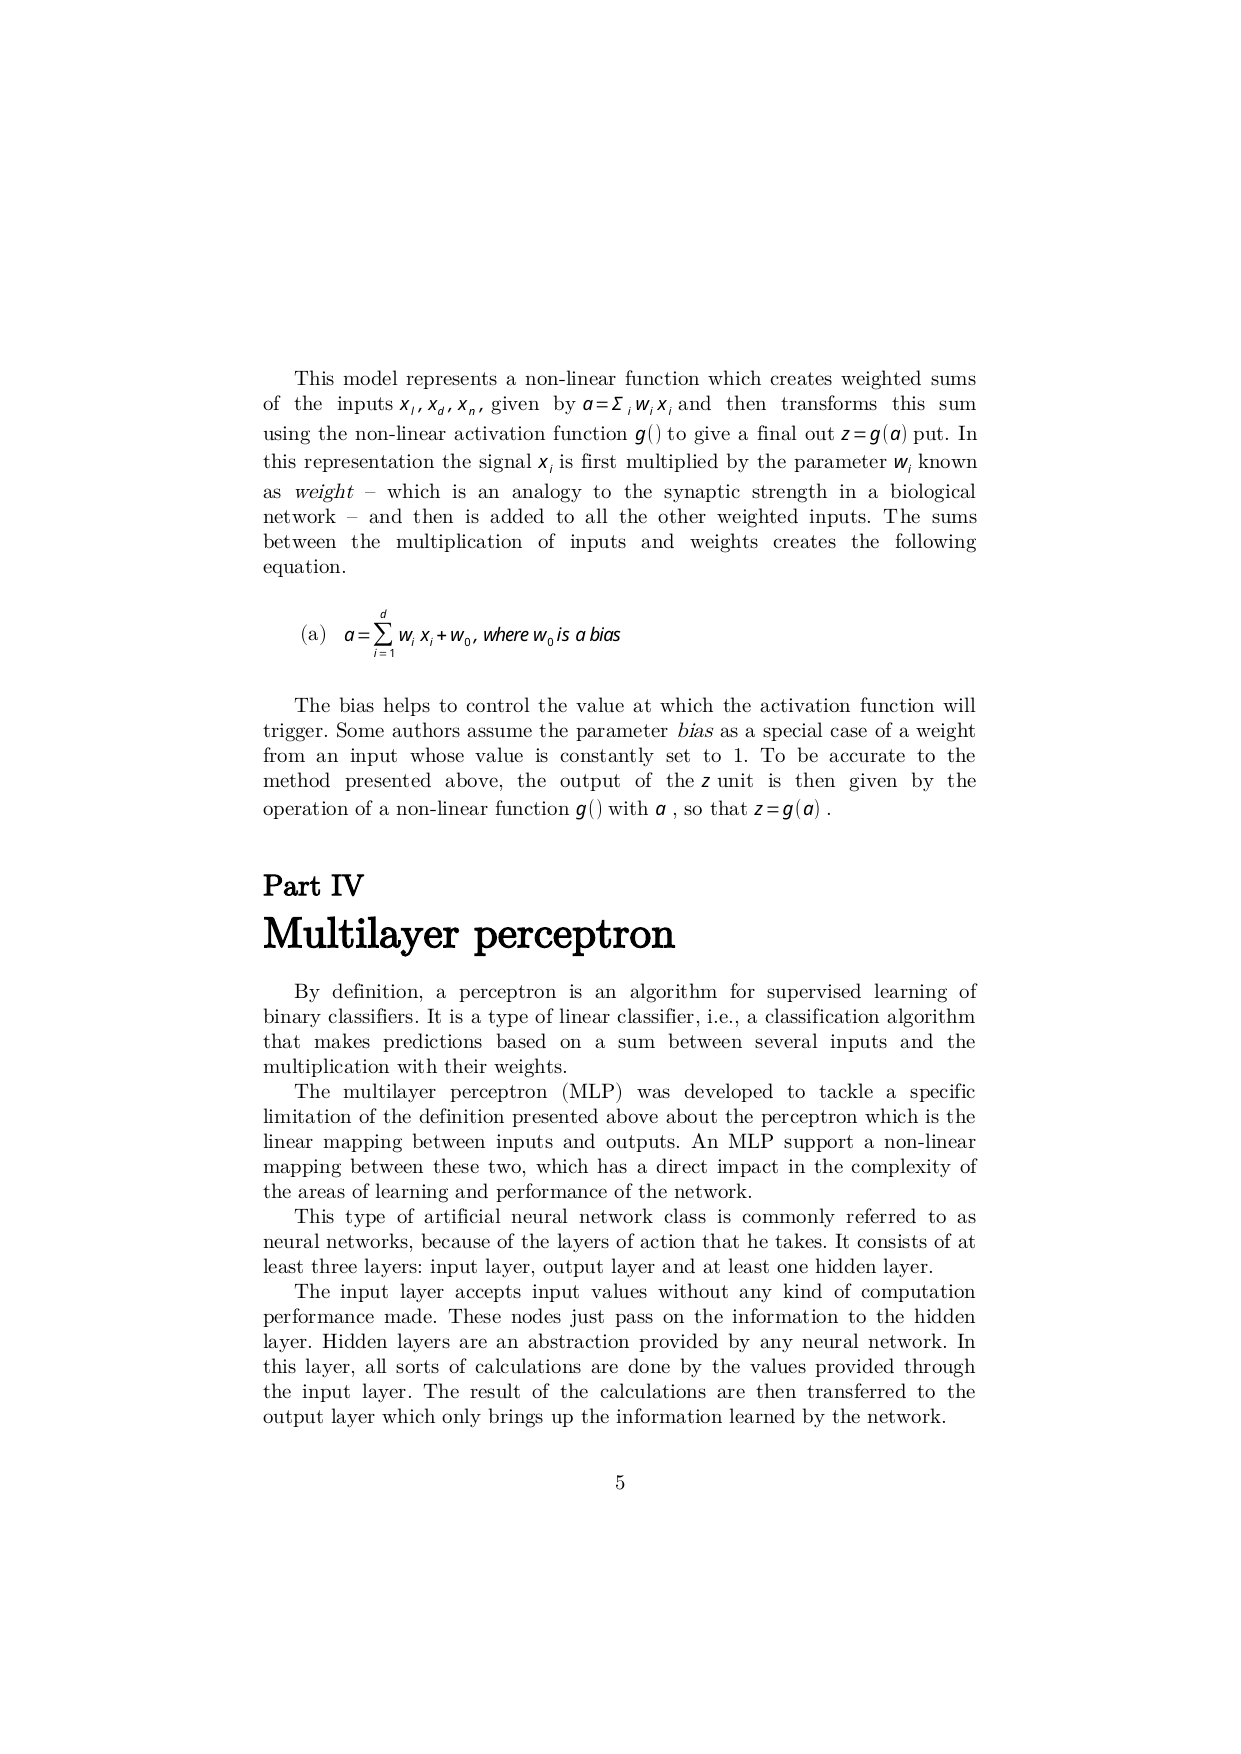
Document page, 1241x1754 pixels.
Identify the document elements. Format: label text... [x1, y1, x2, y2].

text The input layer accepts input values without any kind of computation performance made. These nodes just pass on the information to the hidden layer. Hidden layers are an abstraction provided by any neural network. In this layer, all sorts of calculations are done by the values provided through the input layer. The result of the calculations are then transferred to the output layer which only brings up the information learned by the network. [263, 1277, 977, 1427]
text This type of artificial neural network class is commonly referred to as neural networks, because of the layers of action that he takes. It consists of at least three layers: input layer, output layer and at least one hidden layer. [263, 1202, 977, 1277]
subtitle Multilayer perceptron [263, 852, 977, 955]
text The bias helps to control the value at which the activation function will trigger. Some authors assume the parameter bias as a special case of a weight from an input whose value is constantly set to 1. To be accurate to the method presented above, the output of theunit is then given by the operation of a non-linear functionwith, so that. [263, 691, 977, 822]
text By definition, a perceptron is an algorithm for supervised learning of binary classifiers. It is a type of linear classifier, i.e., a classification algorithm that makes predictions based on a sum between several inputs and the multiplication with their weights. [263, 977, 977, 1077]
text The multilayer perceptron (MLP) was developed to tackle a specific limitation of the definition presented above about the perceptron which is the linear mapping between inputs and outputs. An MLP support a non-linear mapping between these two, which has a direct impact in the complexity of the areas of learning and performance of the network. [263, 1077, 977, 1202]
text This model represents a non-linear function which creates weighted sums of the inputsgiven byand then transforms this sum using the non-linear activation functionto give a final output. In this representation the signalis first multiplied by the parameterknown as weight – which is an analogy to the synaptic strength in a biological network – and then is added to all the other weighted inputs. The sums between the multiplication of inputs and weights creates the following equation. [263, 365, 977, 578]
